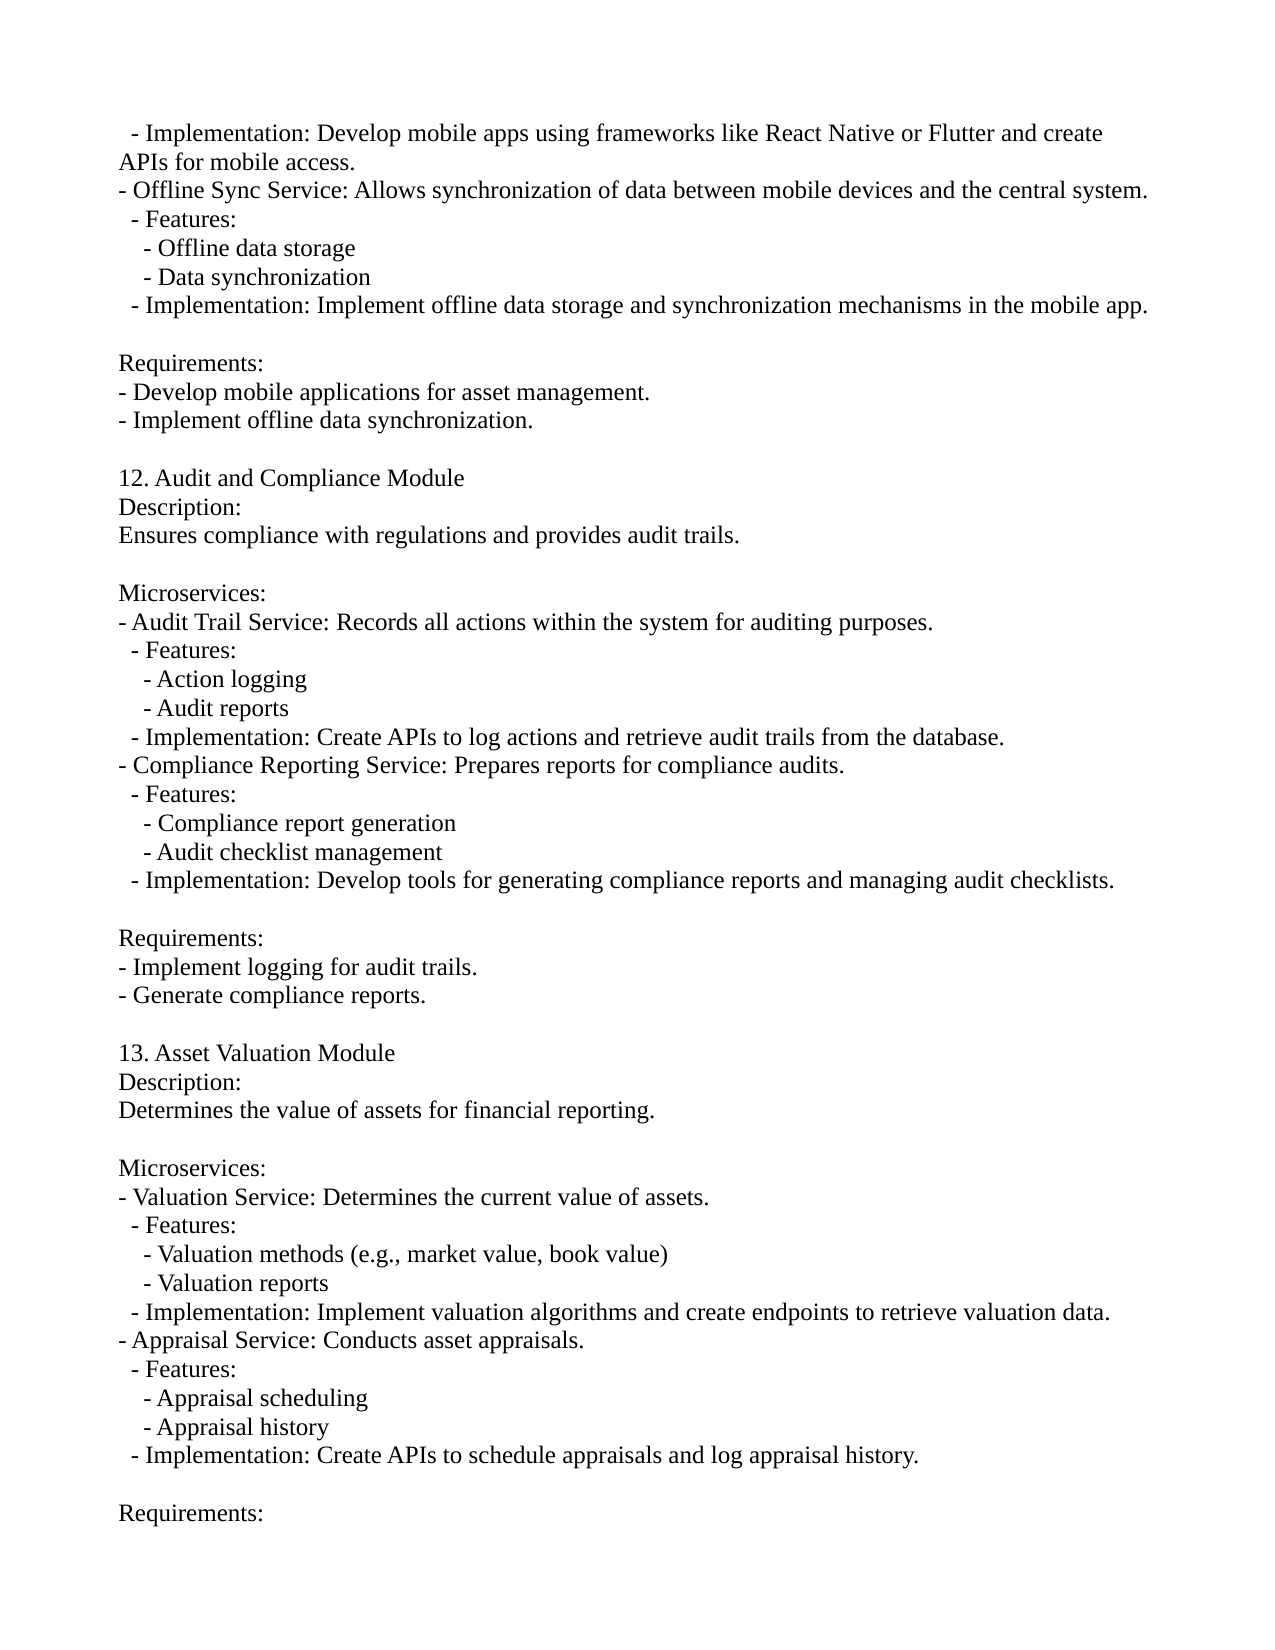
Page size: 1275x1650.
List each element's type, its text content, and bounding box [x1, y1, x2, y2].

text - Features: [118, 1354, 1157, 1383]
text - Features: [118, 636, 1157, 664]
text - Appraisal Service: Conducts asset appraisals. [118, 1326, 1157, 1354]
text - Offline data storage [118, 233, 1157, 262]
text Microservices: [118, 578, 1157, 607]
text - Data synchronization [118, 262, 1157, 291]
text - Valuation Service: Determines the current value of assets. [118, 1182, 1157, 1211]
text Description: [118, 492, 1157, 521]
text - Implementation: Develop mobile apps using frameworks like React Native or Flutter and create APIs for mobile access. [118, 118, 1157, 176]
text Requirements: [118, 923, 1157, 952]
text 13. Asset Valuation Module [118, 1038, 1157, 1067]
text - Implement offline data synchronization. [118, 406, 1157, 434]
text Requirements: [118, 1498, 1157, 1527]
text - Develop mobile applications for asset management. [118, 377, 1157, 406]
text Requirements: [118, 348, 1157, 377]
text - Valuation methods (e.g., market value, book value) [118, 1239, 1157, 1268]
text Microservices: [118, 1153, 1157, 1182]
text - Offline Sync Service: Allows synchronization of data between mobile devices and the central system. [118, 176, 1157, 204]
text - Implement logging for audit trails. [118, 952, 1157, 981]
text - Audit Trail Service: Records all actions within the system for auditing purposes. [118, 607, 1157, 636]
text - Implementation: Create APIs to log actions and retrieve audit trails from the database. [118, 722, 1157, 751]
text - Features: [118, 779, 1157, 808]
text - Features: [118, 1211, 1157, 1239]
text 12. Audit and Compliance Module [118, 463, 1157, 492]
text - Compliance report generation [118, 808, 1157, 837]
text - Implementation: Create APIs to schedule appraisals and log appraisal history. [118, 1441, 1157, 1469]
text - Appraisal history [118, 1412, 1157, 1441]
text - Implementation: Develop tools for generating compliance reports and managing audit checklists. [118, 866, 1157, 894]
text - Compliance Reporting Service: Prepares reports for compliance audits. [118, 751, 1157, 779]
text - Audit reports [118, 693, 1157, 722]
text Determines the value of assets for financial reporting. [118, 1096, 1157, 1124]
text - Audit checklist management [118, 837, 1157, 866]
text - Action logging [118, 664, 1157, 693]
text - Appraisal scheduling [118, 1383, 1157, 1412]
text - Features: [118, 204, 1157, 233]
text Description: [118, 1067, 1157, 1096]
text - Valuation reports [118, 1268, 1157, 1297]
text - Implementation: Implement offline data storage and synchronization mechanisms in the mobile app. [118, 291, 1157, 319]
text Ensures compliance with regulations and provides audit trails. [118, 521, 1157, 549]
text - Implementation: Implement valuation algorithms and create endpoints to retrieve valuation data. [118, 1297, 1157, 1326]
text - Generate compliance reports. [118, 981, 1157, 1009]
